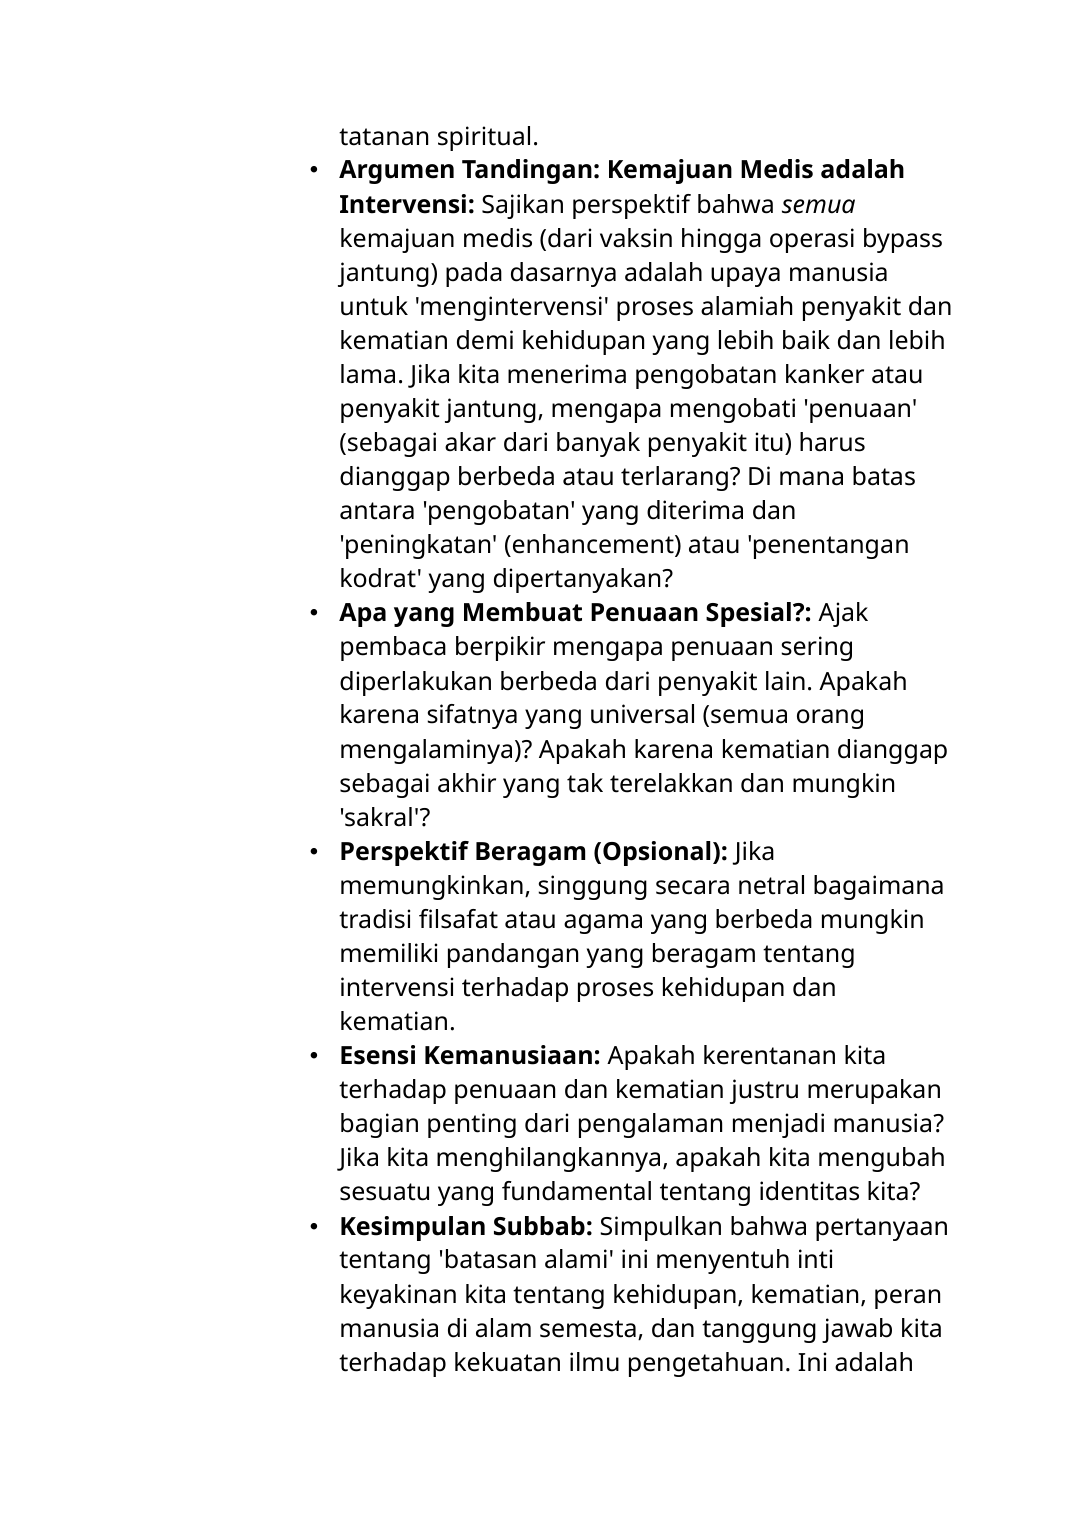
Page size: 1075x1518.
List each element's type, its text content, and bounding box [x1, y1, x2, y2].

list Apa yang Membuat Penuaan Spesial?: Ajak pembaca berpikir mengapa penuaan sering diperlakukan berbeda dari penyakit lain. Apakah karena sifatnya yang universal (semua orang mengalaminya)? Apakah karena kematian dianggap sebagai akhir yang tak terelakkan dan mungkin 'sakral'? [309, 595, 957, 833]
list Perspektif Beragam (Opsional): Jika memungkinkan, singgung secara netral bagaimana tradisi filsafat atau agama yang berbeda mungkin memiliki pandangan yang beragam tentang intervensi terhadap proses kehidupan dan kematian. [309, 833, 957, 1038]
list Argumen Tandingan: Kemajuan Medis adalah Intervensi: Sajikan perspektif bahwa semua kemajuan medis (dari vaksin hingga operasi bypass jantung) pada dasarnya adalah upaya manusia untuk 'mengintervensi' proses alamiah penyakit dan kematian demi kehidupan yang lebih baik dan lebih lama. Jika kita menerima pengobatan kanker atau penyakit jantung, mengapa mengobati 'penuaan' (sebagai akar dari banyak penyakit itu) harus dianggap berbeda atau terlarang? Di mana batas antara 'pengobatan' yang diterima dan 'peningkatan' (enhancement) atau 'penentangan kodrat' yang dipertanyakan? [309, 152, 957, 595]
list tatanan spiritual. [309, 118, 957, 152]
list Esensi Kemanusiaan: Apakah kerentanan kita terhadap penuaan dan kematian justru merupakan bagian penting dari pengalaman menjadi manusia? Jika kita menghilangkannya, apakah kita mengubah sesuatu yang fundamental tentang identitas kita? [309, 1038, 957, 1208]
list Kesimpulan Subbab: Simpulkan bahwa pertanyaan tentang 'batasan alami' ini menyentuh inti keyakinan kita tentang kehidupan, kematian, peran manusia di alam semesta, dan tanggung jawab kita terhadap kekuatan ilmu pengetahuan. Ini adalah [309, 1208, 957, 1378]
